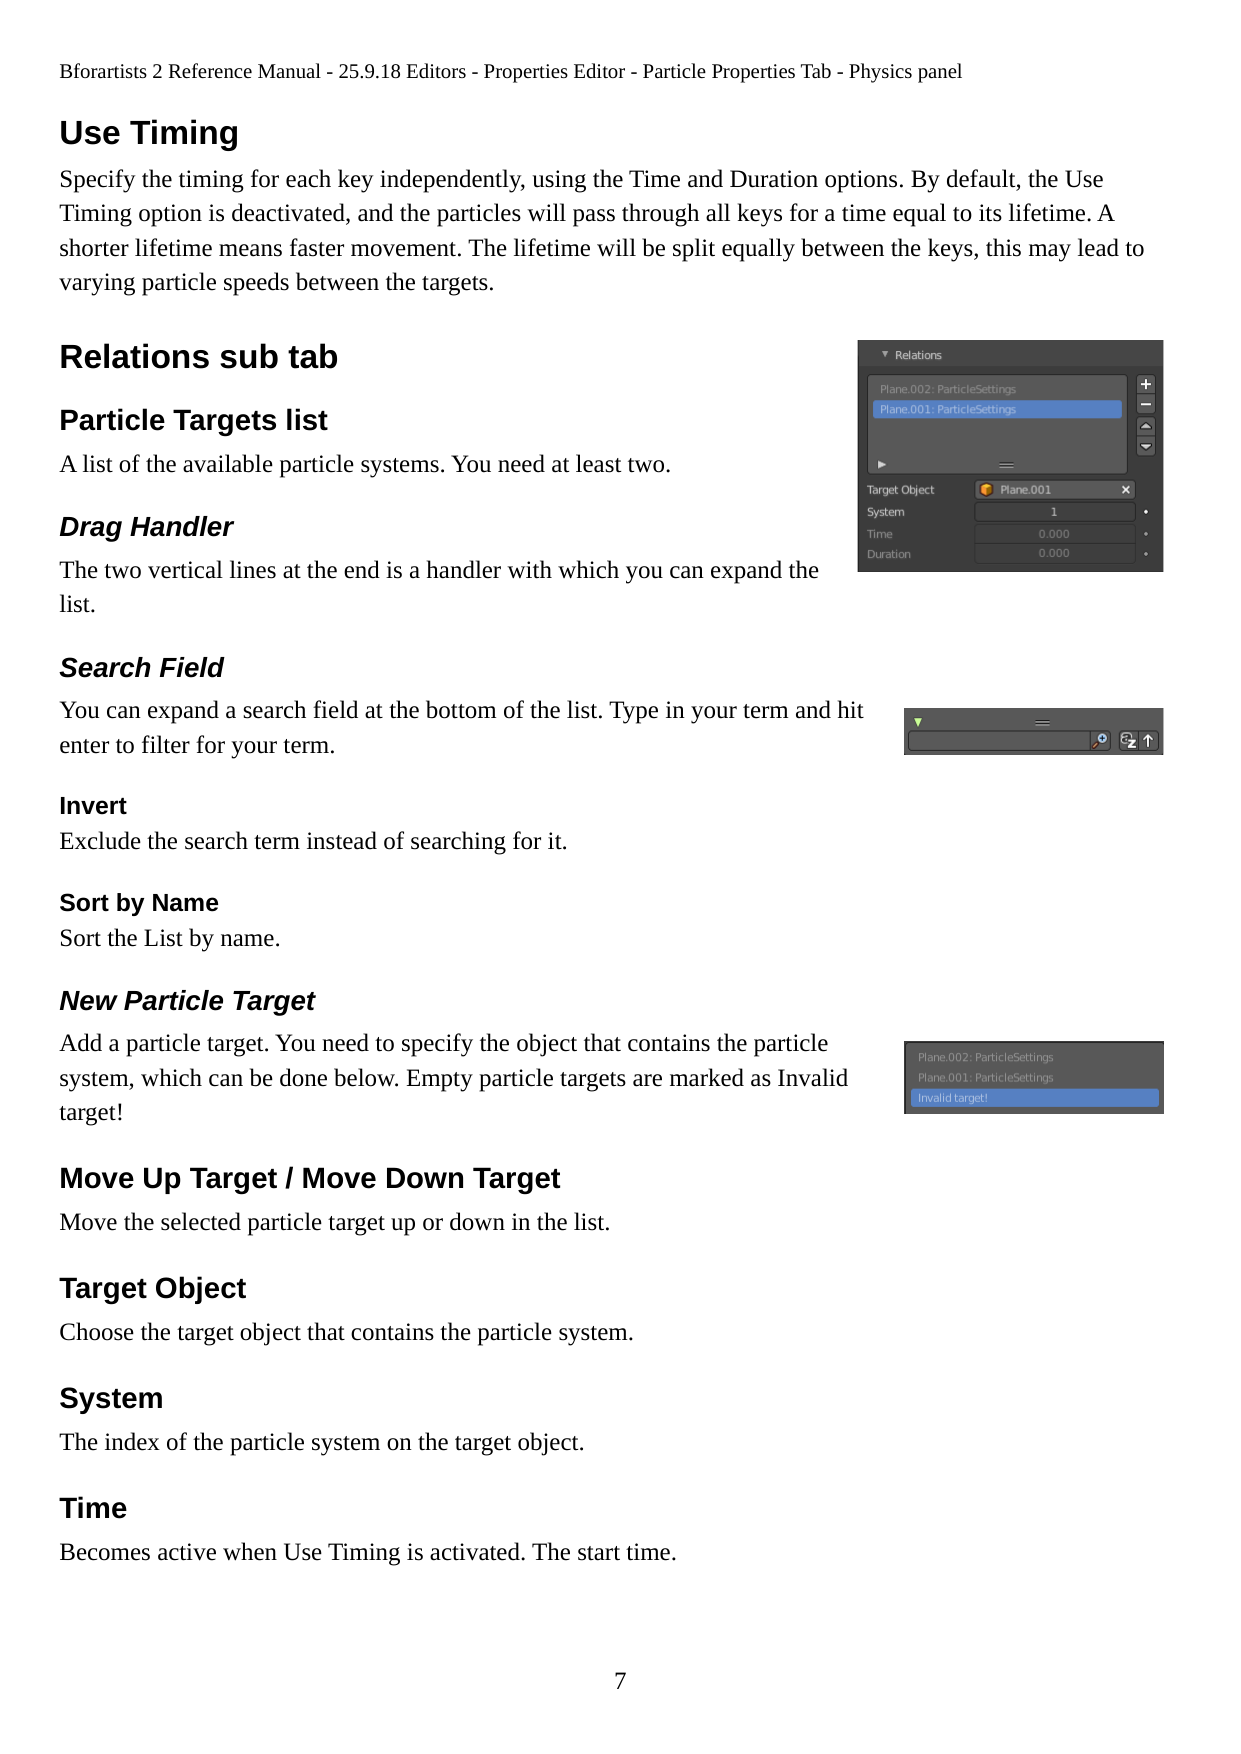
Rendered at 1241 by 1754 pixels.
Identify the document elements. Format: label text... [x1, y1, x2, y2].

picture [904, 1041, 1164, 1114]
subtitle New Particle Target [59, 984, 1181, 1016]
text Choose the target object that contains the particle system. [59, 1317, 1181, 1346]
subtitle Invert [59, 791, 1181, 820]
subtitle [1164, 403, 1181, 437]
subtitle System [59, 1381, 1181, 1415]
subtitle Sort by Name [59, 888, 1181, 916]
subtitle Use Timing [59, 113, 1181, 151]
text The index of the particle system on the target object. [59, 1427, 1181, 1456]
subtitle Particle Targets list [59, 403, 857, 437]
text A list of the available particle systems. You need at least two. [59, 449, 857, 478]
text The two vertical lines at the end is a handler with which you can expand the list. [59, 555, 1181, 618]
subtitle [1164, 511, 1181, 542]
text Specify the timing for each key independently, using the Time and Duration options. By default, the Use Timing option is deactivated, and the particles will pass through all keys for a time equal to its lifetime. A shorter lifetime means faster movement. The lifetime will be split equally between the keys, this may lead to varying particle speeds between the targets. [59, 164, 1181, 296]
subtitle Time [59, 1491, 1181, 1524]
text Becomes active when Use Timing is activated. The start time. [59, 1537, 1181, 1566]
text You can expand a search field at the bottom of the list. Type in your term and hit enter to filter for your term. [59, 695, 1181, 759]
picture [904, 708, 1164, 755]
subtitle Relations sub tab [59, 337, 1181, 376]
text Add a particle target. You need to specify the object that contains the particle system, which can be done below. Empty particle targets are marked as Invalid target! [59, 1028, 1181, 1126]
subtitle Drag Handler [59, 511, 857, 542]
subtitle Target Object [59, 1271, 1181, 1305]
subtitle Move Up Target / Move Down Target [59, 1161, 1181, 1195]
text Exclude the search term instead of searching for it. [59, 826, 1181, 855]
subtitle Search Field [59, 651, 1181, 683]
picture [857, 340, 1164, 572]
text Sort the List by name. [59, 923, 1181, 951]
text Move the selected particle target up or down in the list. [59, 1207, 1181, 1236]
